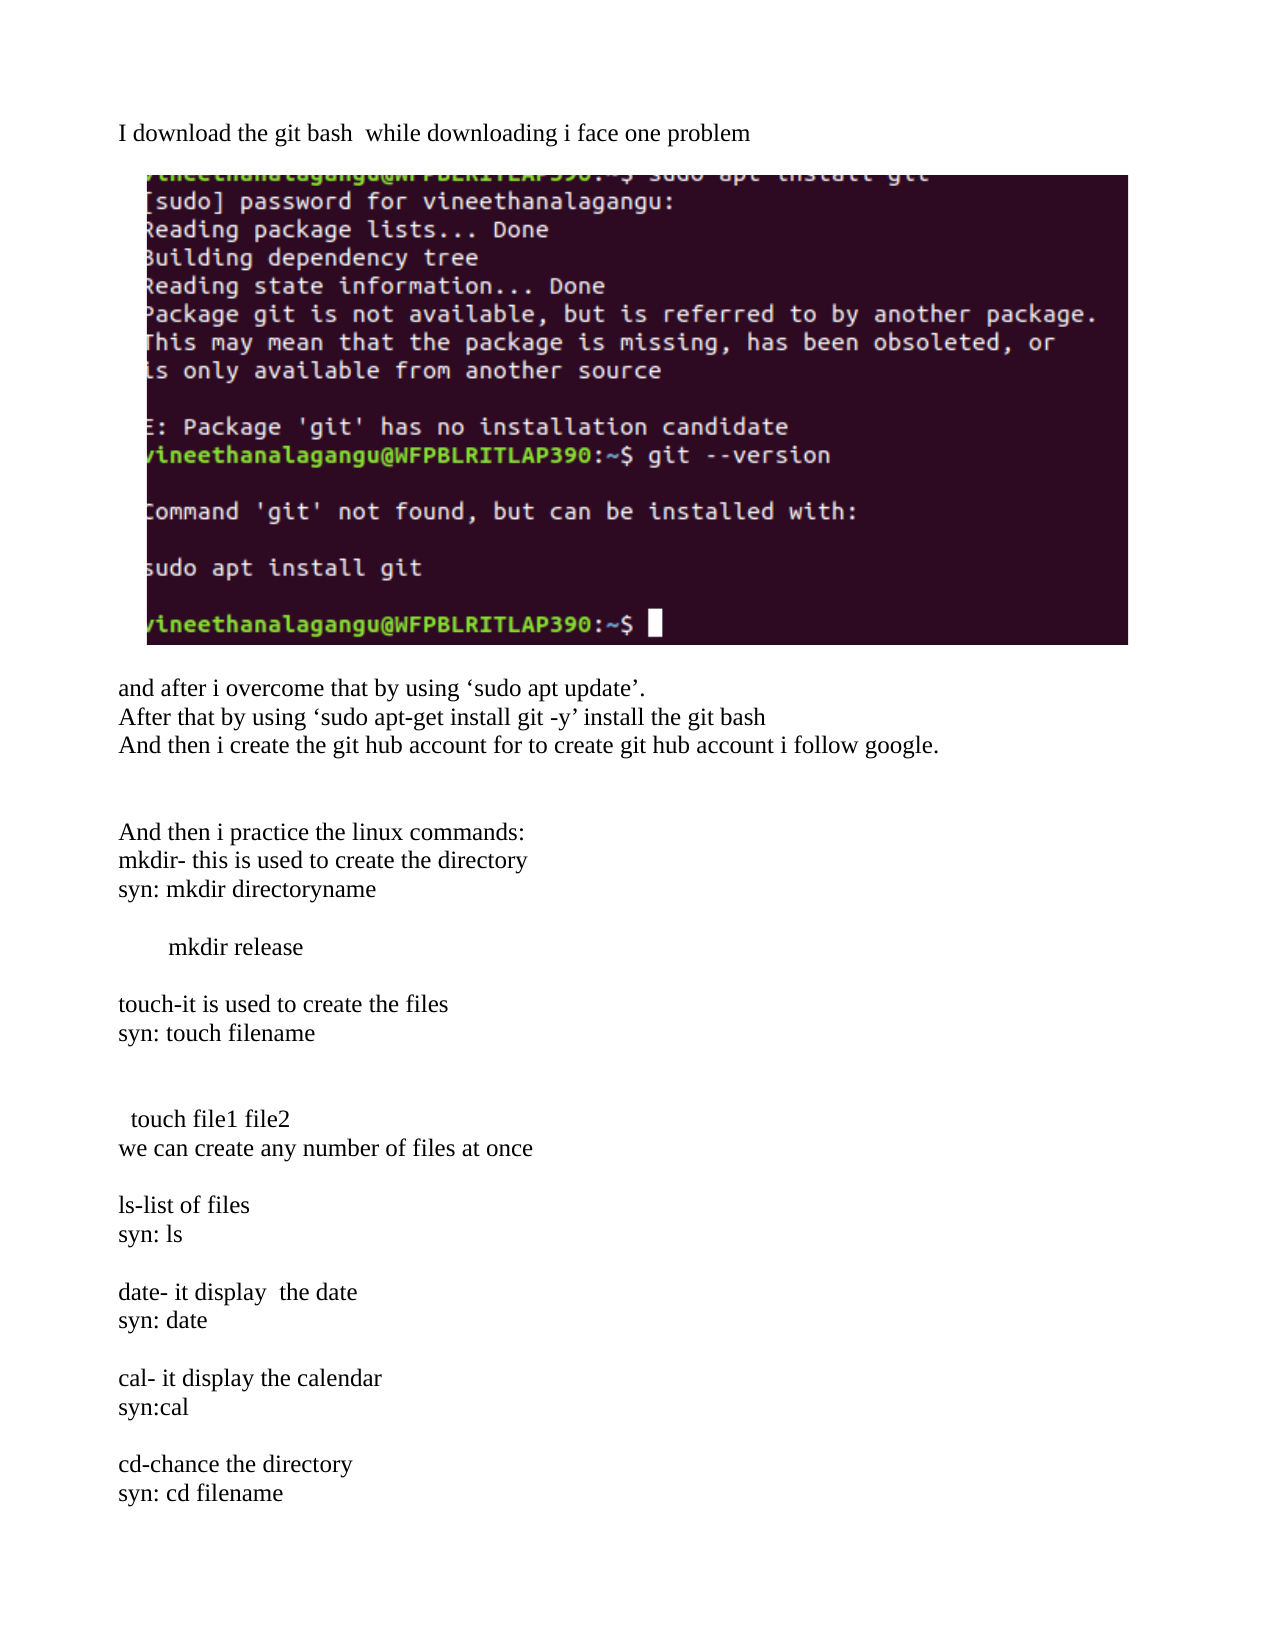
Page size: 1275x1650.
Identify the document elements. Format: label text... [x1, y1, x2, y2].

text After that by using ‘sudo apt-get install git -y’ install the git bash [118, 702, 1157, 731]
text touch-it is used to create the files [118, 989, 1157, 1018]
text syn: touch filename [118, 1018, 1157, 1047]
text cd-chance the directory [118, 1449, 1157, 1478]
text ls-list of files [118, 1191, 1157, 1219]
text And then i practice the linux commands: [118, 817, 1157, 846]
text I download the git bash while downloading i face one problem [118, 118, 1157, 147]
text we can create any number of files at once [118, 1133, 1157, 1162]
text syn: cd filename [118, 1478, 1157, 1507]
text syn: mkdir directoryname [118, 874, 1157, 903]
text syn: date [118, 1306, 1157, 1334]
text and after i overcome that by using ‘sudo apt update’. [118, 673, 1157, 702]
text syn:cal [118, 1392, 1157, 1421]
text cal- it display the calendar [118, 1363, 1157, 1392]
text mkdir release [118, 932, 1157, 961]
text touch file1 file2 [118, 1104, 1157, 1133]
text syn: ls [118, 1219, 1157, 1248]
text mkdir- this is used to create the directory [118, 846, 1157, 874]
text date- it display the date [118, 1277, 1157, 1306]
text And then i create the git hub account for to create git hub account i follow google. [118, 731, 1157, 759]
picture [146, 175, 1129, 645]
